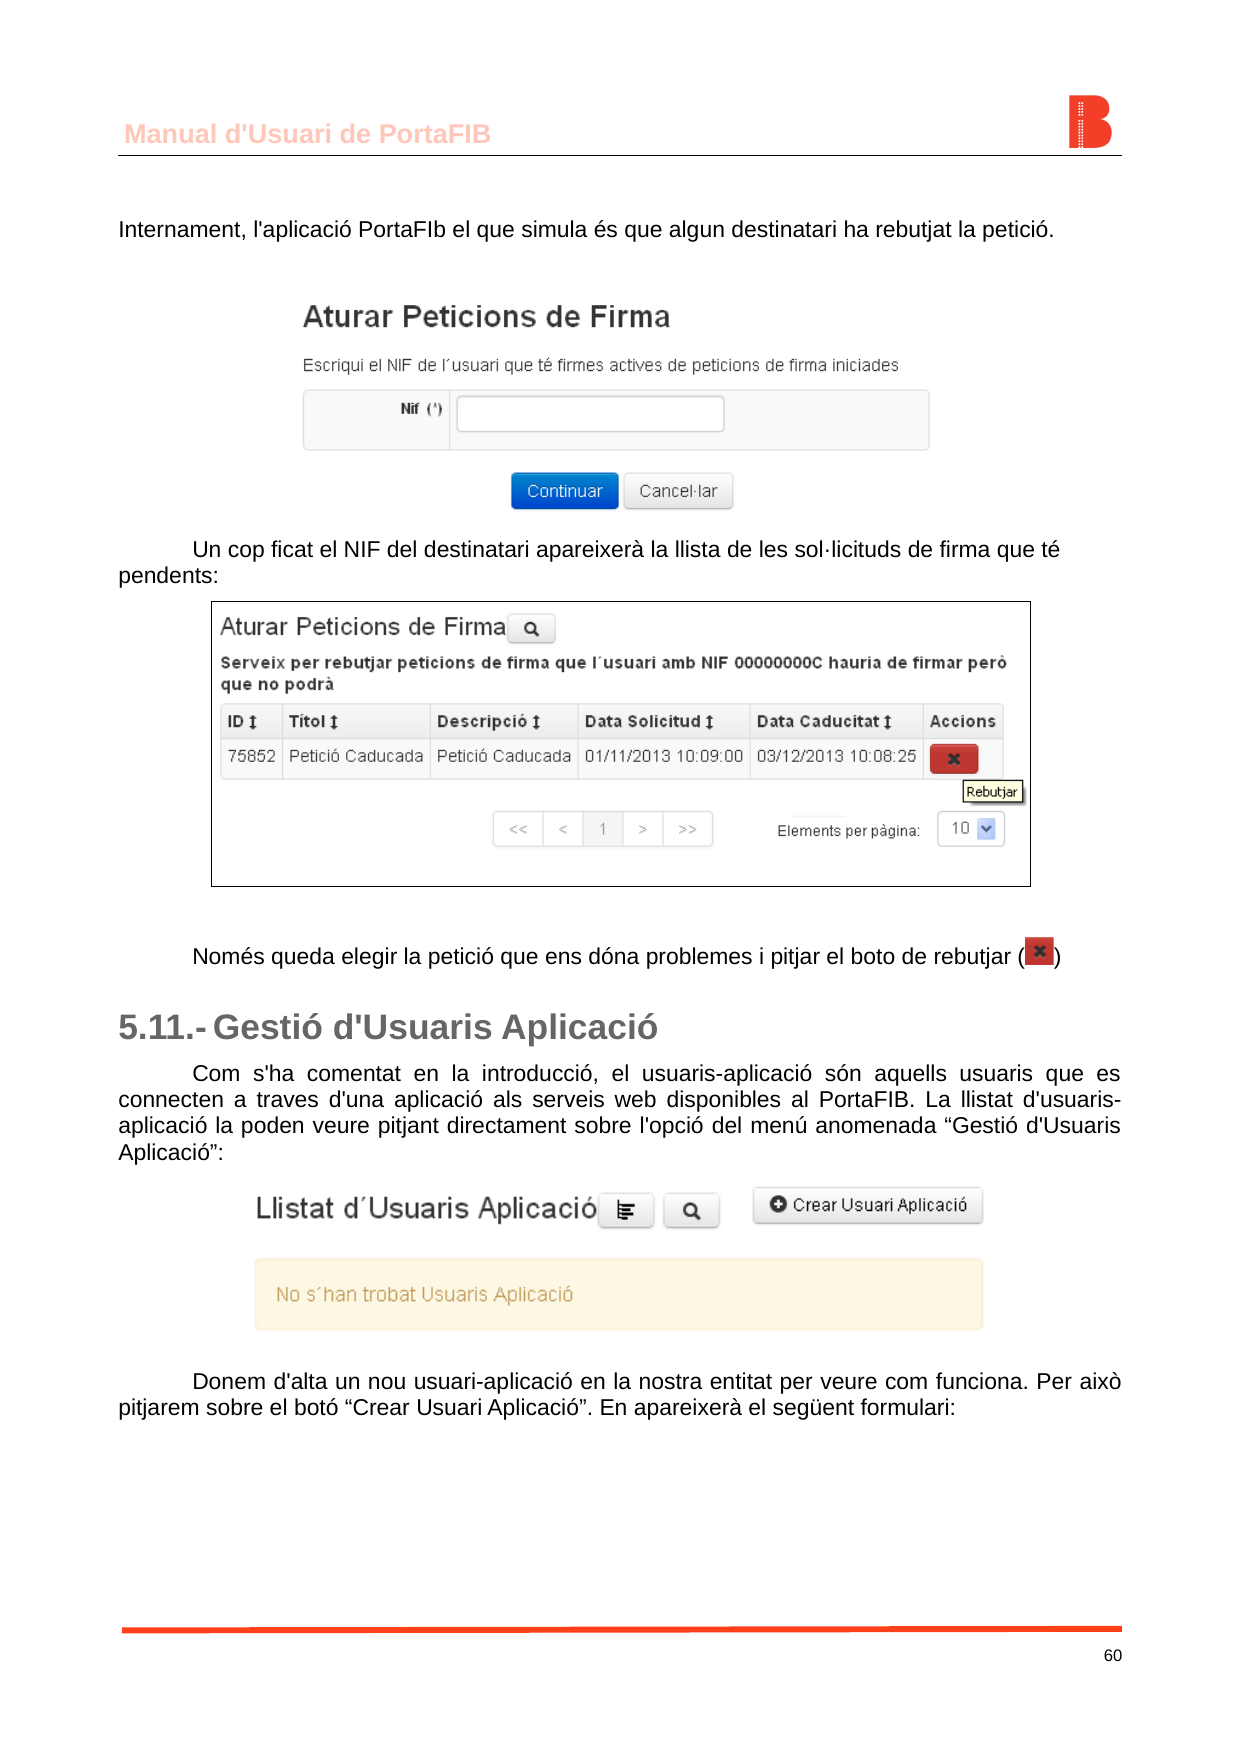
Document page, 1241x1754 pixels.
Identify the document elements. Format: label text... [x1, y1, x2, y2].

picture [238, 1177, 1002, 1356]
text Només queda elegir la petició que ens dóna problemes i pitjar el boto de rebutjar () [118, 938, 1057, 969]
subtitle Gestió d'Usuaris Aplicació [118, 1007, 1122, 1047]
picture [292, 293, 948, 524]
text Un cop ficat el NIF del destinatari apareixerà la llista de les sol·licituds de firma que té pendents: [118, 536, 1122, 589]
text Internament, l'aplicació PortaFIb el que simula és que algun destinatari ha rebutjat la petició. [118, 216, 1122, 242]
picture [1025, 937, 1054, 965]
text Donem d'alta un nou usuari-aplicació en la nostra entitat per veure com funciona. Per això pitjarem sobre el botó “Crear Usuari Aplicació”. En apareixerà el següent formulari: [118, 1368, 1122, 1420]
picture [1063, 94, 1117, 150]
text Només queda elegir la petició que ens dóna problemes i pitjar el boto de rebutjar () [1054, 938, 1122, 969]
text Com s'ha comentat en la introducció, el usuaris-aplicació són aquells usuaris que es connecten a traves d'una aplicació als serveis web disponibles al PortaFIB. La llistat d'usuaris-aplicació la poden veure pitjant directament sobre l'opció del menú anomenada “Gestió d'Usuaris Aplicació”: [118, 1060, 1122, 1165]
picture [213, 604, 1027, 884]
